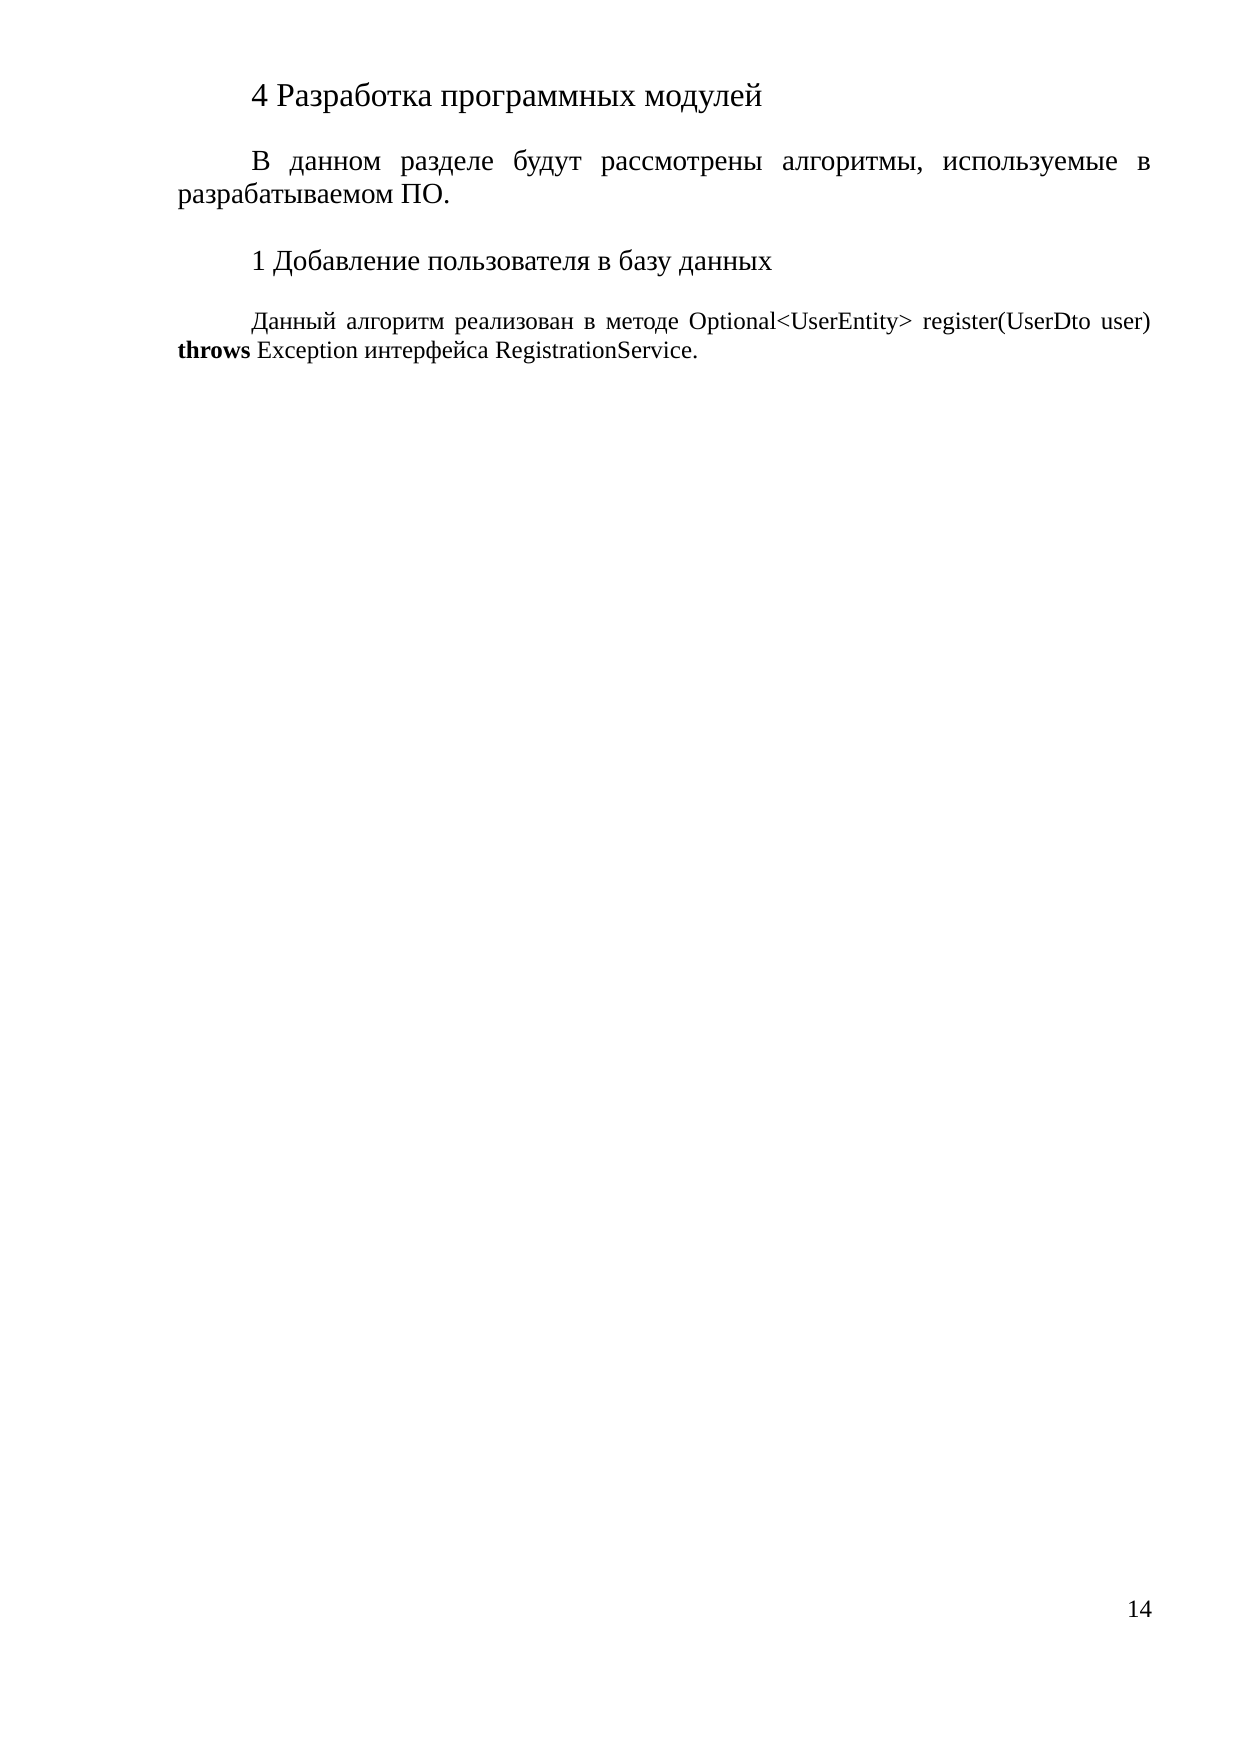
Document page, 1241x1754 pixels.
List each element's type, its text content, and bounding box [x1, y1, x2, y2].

text В данном разделе будут рассмотрены алгоритмы, используемые в разрабатываемом ПО. [177, 143, 1152, 210]
text 1 Добавление пользователя в базу данных [251, 243, 1152, 277]
text Данный алгоритм реализован в методе Optional<UserEntity> register(UserDto user) throws Exception интерфейса RegistrationService. [177, 306, 1152, 364]
text 4 Разработка программных модулей [251, 75, 1152, 113]
